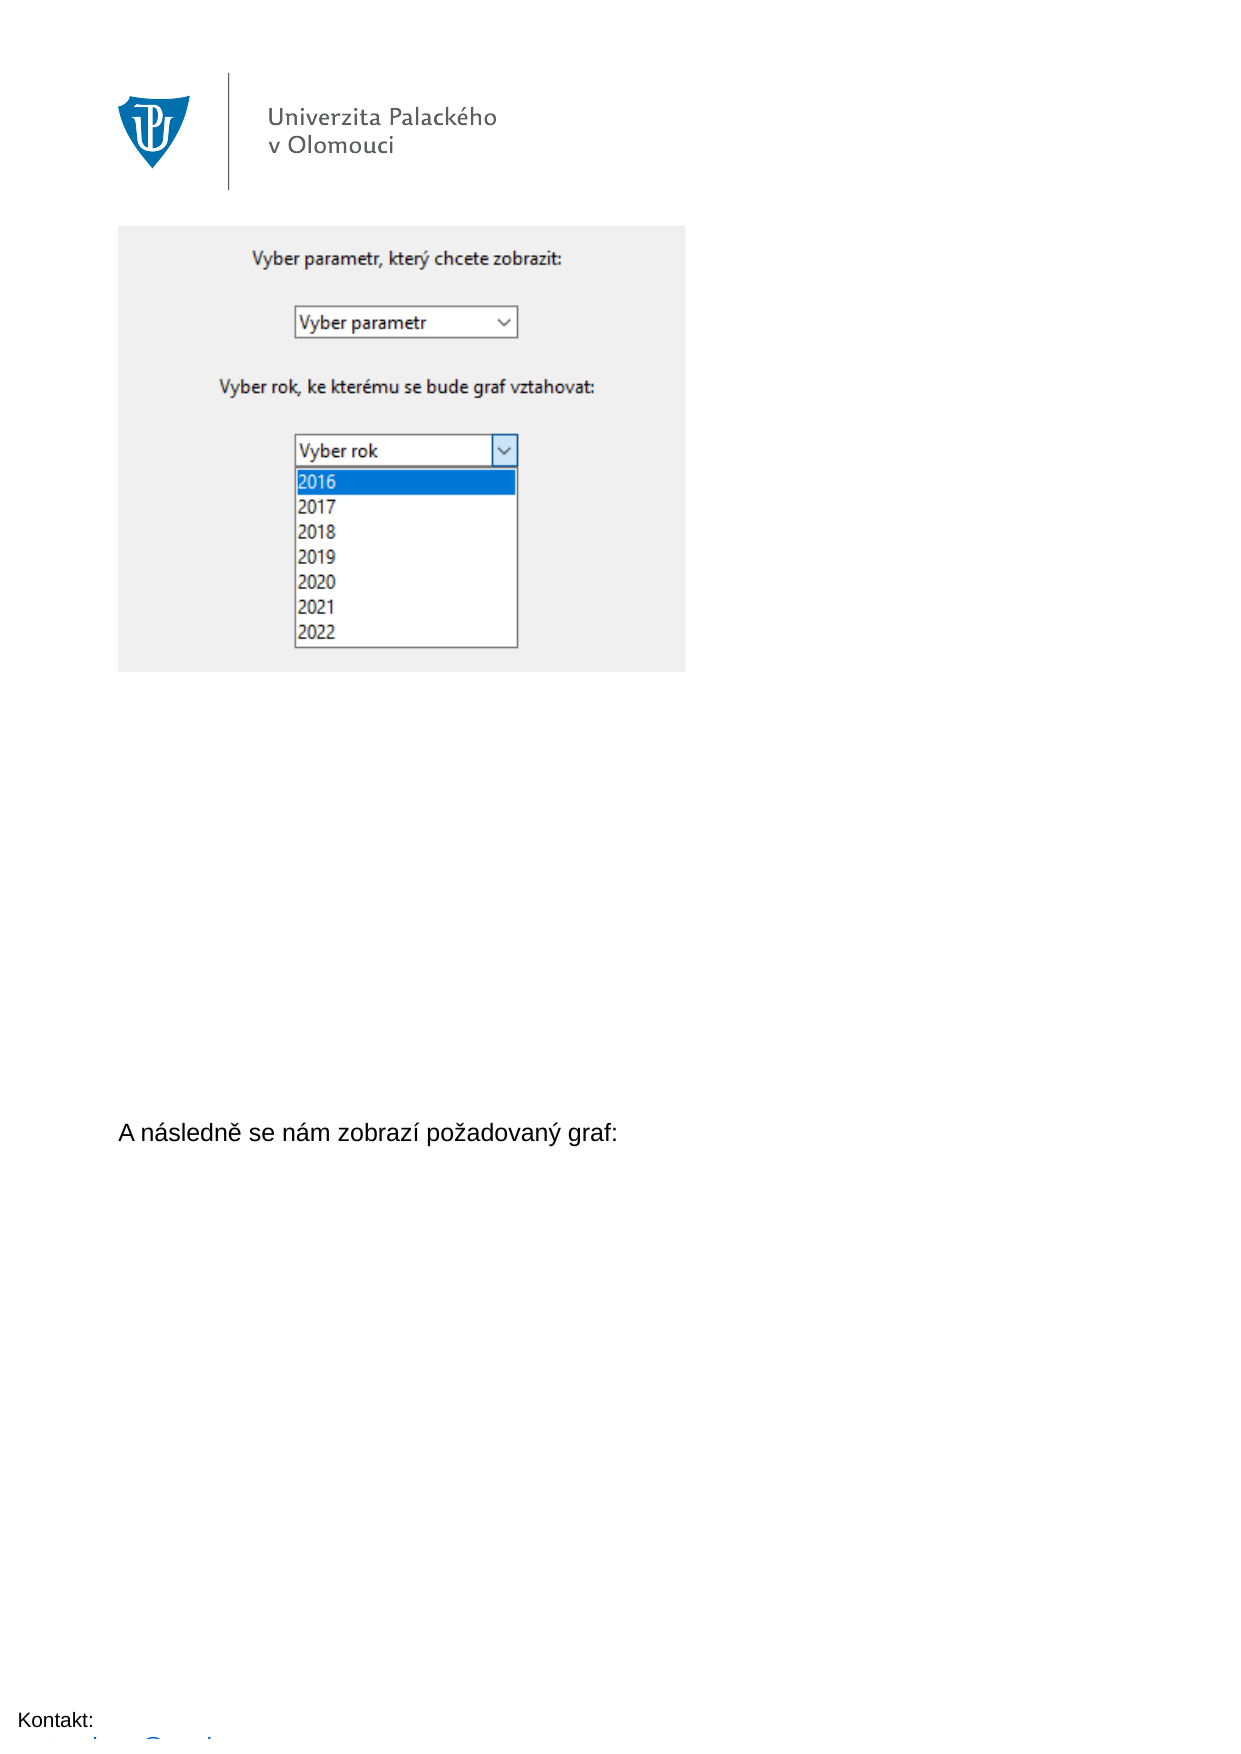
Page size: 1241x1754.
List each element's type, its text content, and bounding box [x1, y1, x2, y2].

text A následně se nám zobrazí požadovaný graf: [118, 1118, 1122, 1146]
